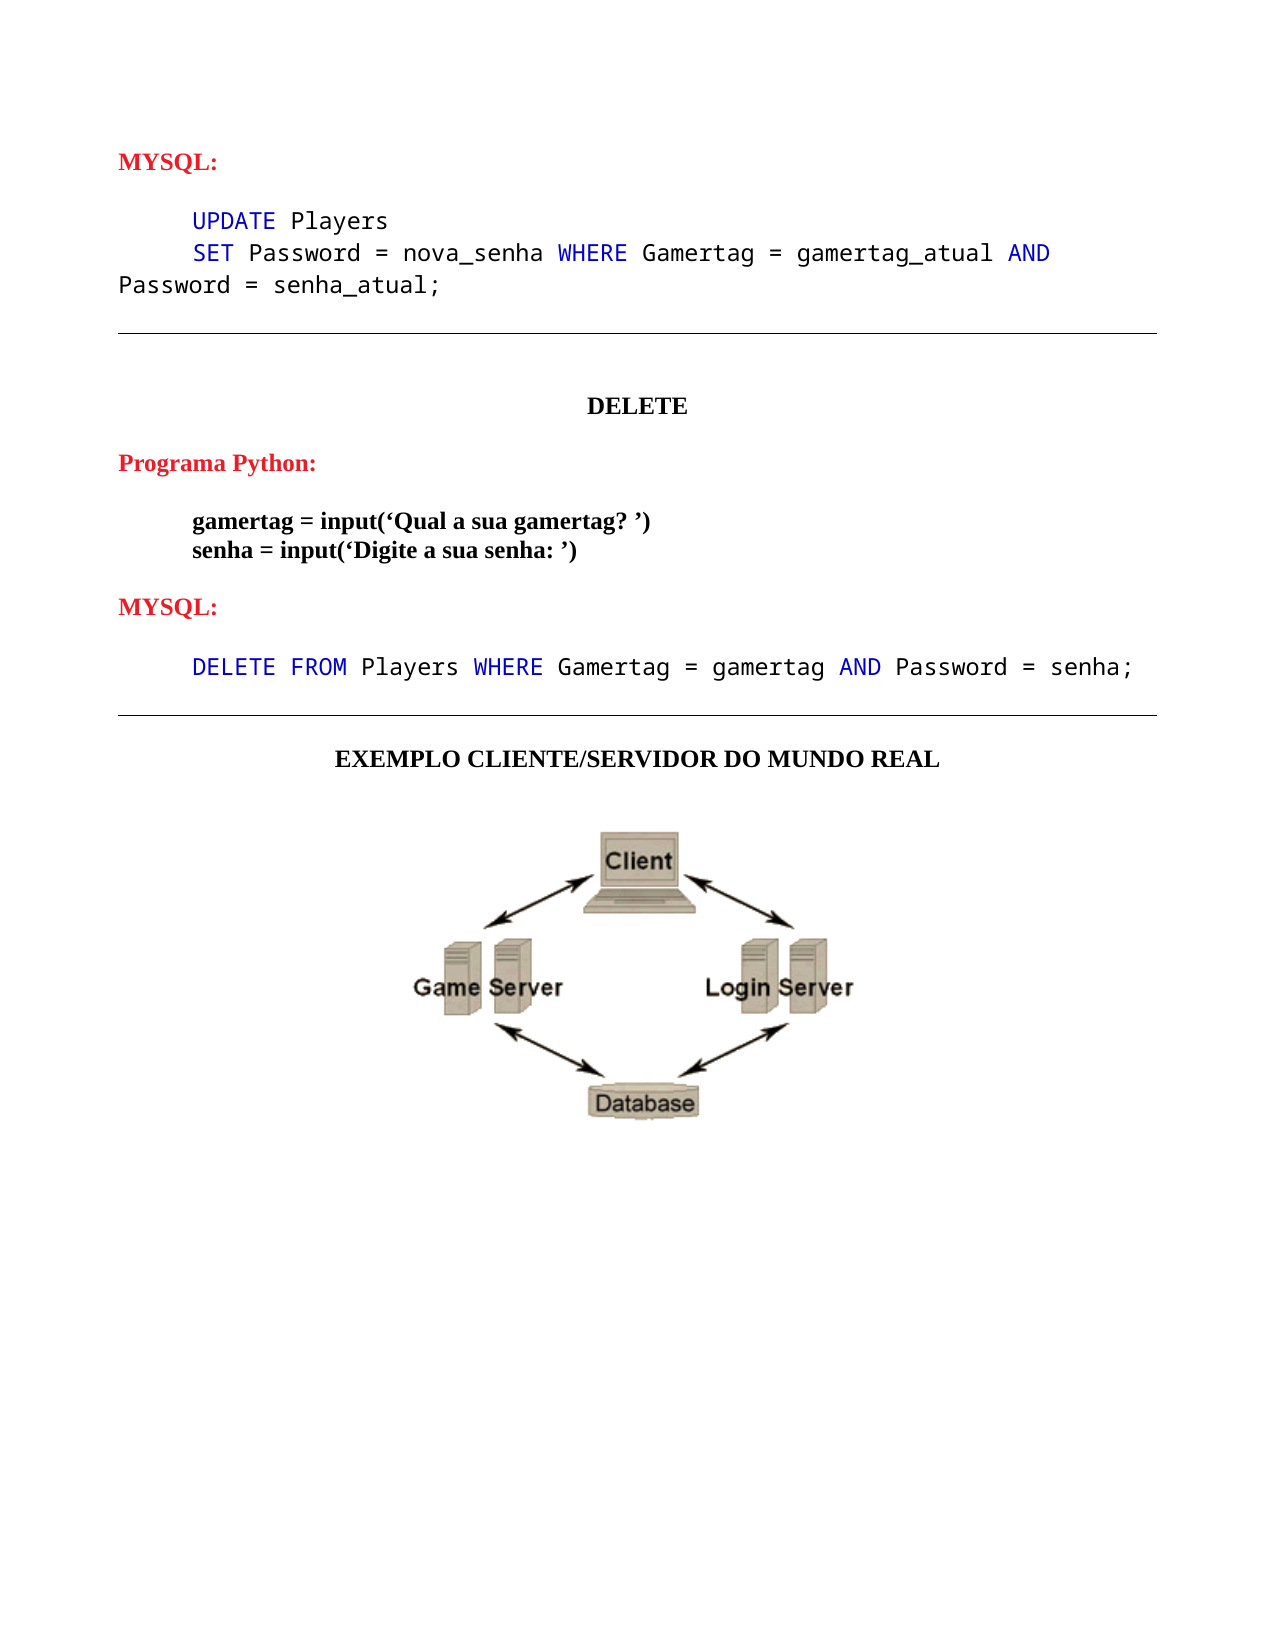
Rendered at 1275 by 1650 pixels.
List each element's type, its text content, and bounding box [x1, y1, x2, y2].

text Programa Python: [118, 448, 1157, 477]
text MYSQL: [118, 592, 1157, 621]
picture [396, 801, 879, 1147]
text MYSQL: [118, 147, 1157, 176]
text SET Password = nova_senha WHERE Gamertag = gamertag_atual AND Password = senha_atual; [118, 236, 1157, 300]
text DELETE FROM Players WHERE Gamertag = gamertag AND Password = senha; [118, 650, 1157, 682]
text gamertag = input(‘Qual a sua gamertag? ’) [118, 506, 1157, 535]
text senha = input(‘Digite a sua senha: ’) [118, 535, 1157, 563]
text EXEMPLO CLIENTE/SERVIDOR DO MUNDO REAL [118, 744, 1157, 772]
text UPDATE Players [118, 204, 1157, 236]
text DELETE [118, 391, 1157, 420]
